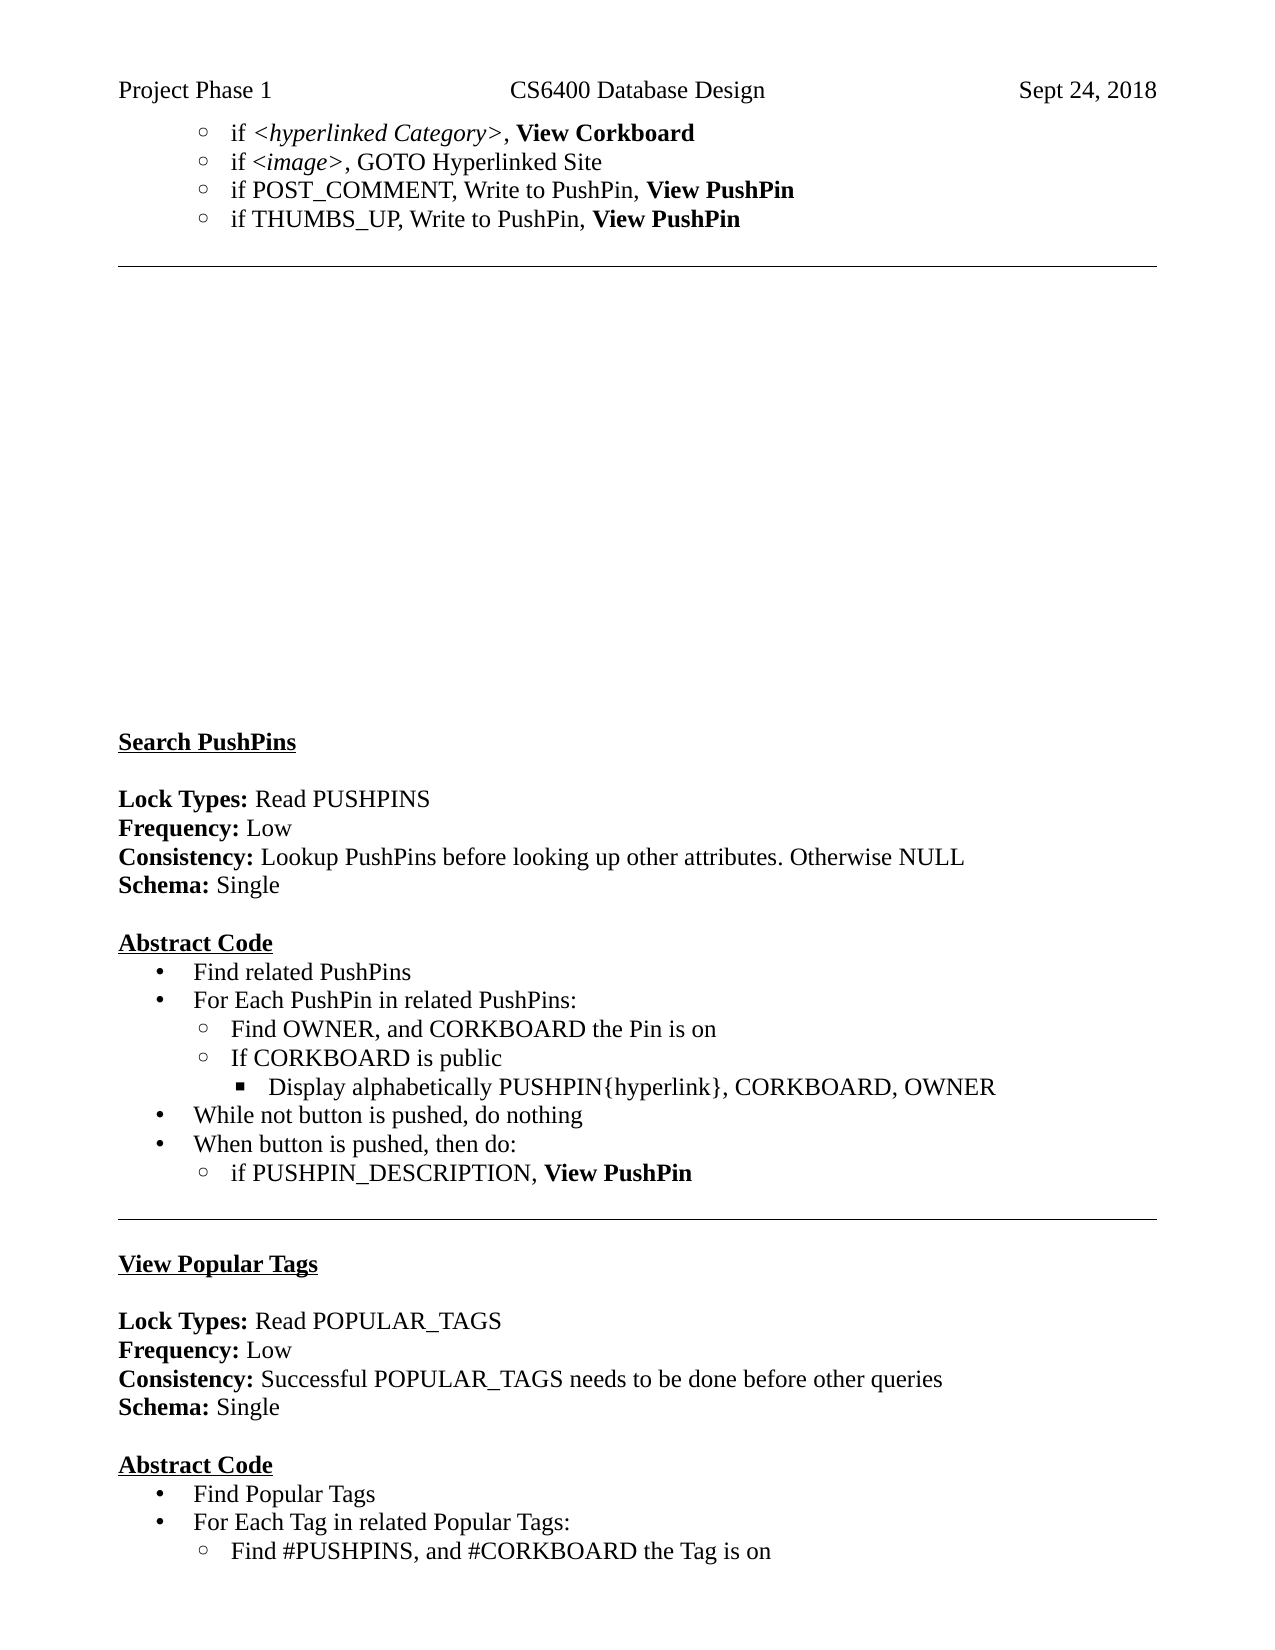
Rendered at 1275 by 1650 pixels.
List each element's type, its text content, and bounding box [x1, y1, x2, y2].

list For Each PushPin in related PushPins: [156, 985, 1157, 1014]
text Frequency: Low [118, 813, 1157, 842]
text Search PushPins [118, 727, 1157, 755]
list For Each Tag in related Popular Tags: [156, 1507, 1157, 1536]
text Abstract Code [118, 928, 1157, 957]
text Schema: Single [118, 870, 1157, 899]
list When button is pushed, then do: [156, 1129, 1157, 1158]
list Find OWNER, and CORKBOARD the Pin is on [193, 1014, 1157, 1043]
text Abstract Code [118, 1450, 1157, 1479]
text View Popular Tags [118, 1249, 1157, 1277]
text Lock Types: Read POPULAR_TAGS [118, 1306, 1157, 1335]
text Consistency: Lookup PushPins before looking up other attributes. Otherwise NULL [118, 842, 1157, 870]
list Find related PushPins [156, 957, 1157, 985]
list While not button is pushed, do nothing [156, 1100, 1157, 1129]
list if THUMBS_UP, Write to PushPin, View PushPin [193, 204, 1157, 233]
list If CORKBOARD is public [193, 1043, 1157, 1072]
list Find #PUSHPINS, and #CORKBOARD the Tag is on [193, 1536, 1157, 1565]
text Lock Types: Read PUSHPINS [118, 784, 1157, 813]
text Consistency: Successful POPULAR_TAGS needs to be done before other queries [118, 1364, 1157, 1392]
list if PUSHPIN_DESCRIPTION, View PushPin [193, 1158, 1157, 1187]
list Display alphabetically PUSHPIN{hyperlink}, CORKBOARD, OWNER [231, 1072, 1157, 1100]
list Find Popular Tags [156, 1479, 1157, 1507]
text Schema: Single [118, 1392, 1157, 1421]
list if <hyperlinked Category>, View Corkboard [193, 118, 1157, 147]
text Frequency: Low [118, 1335, 1157, 1364]
list if POST_COMMENT, Write to PushPin, View PushPin [193, 176, 1157, 204]
list if <image>, GOTO Hyperlinked Site [193, 147, 1157, 176]
